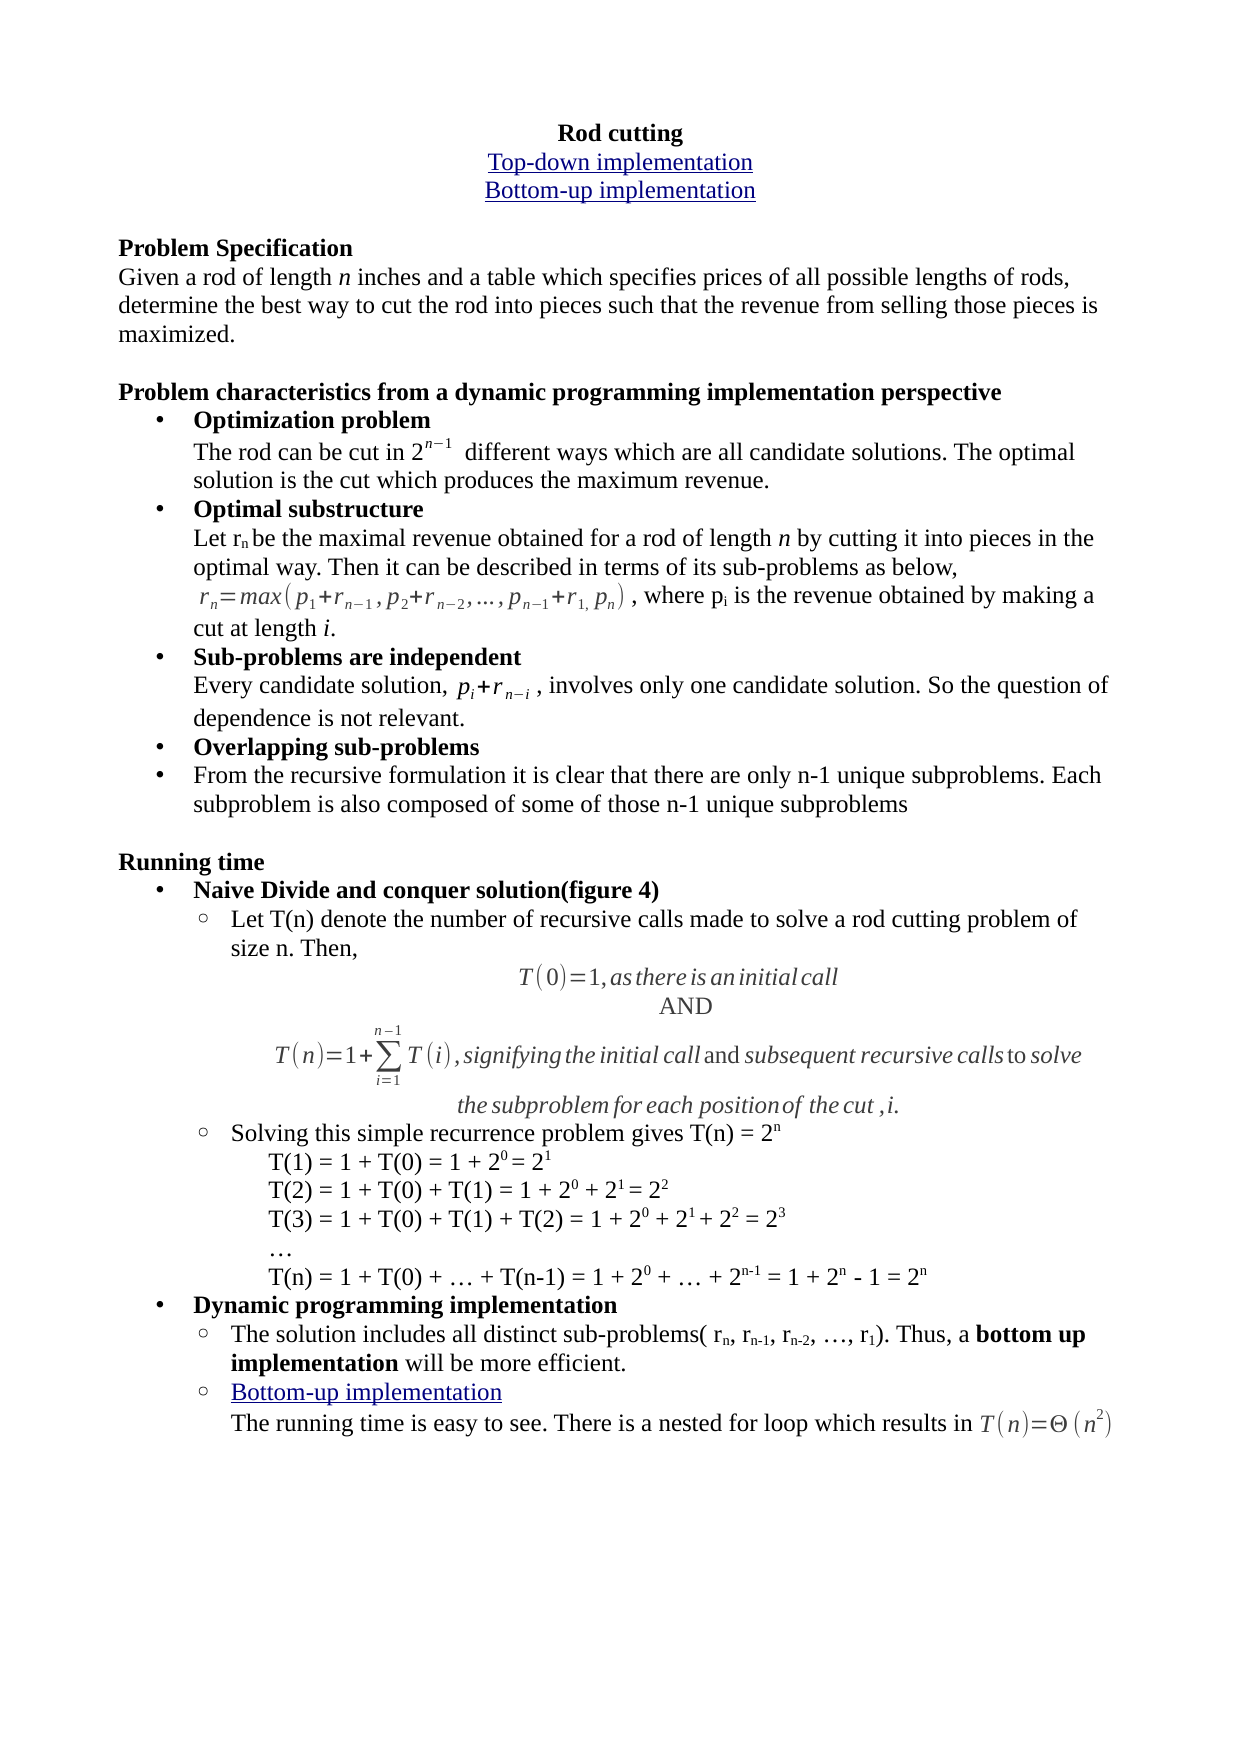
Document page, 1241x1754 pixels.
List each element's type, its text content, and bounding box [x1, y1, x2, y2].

list Bottom-up implementation [193, 1377, 1122, 1406]
list Optimal substructure [156, 494, 1122, 523]
list T(3) = 1 + T(0) + T(1) + T(2) = 1 + 20 + 21 + 22 = 23 [231, 1204, 1122, 1233]
list T(n) = 1 + T(0) + … + T(n-1) = 1 + 20 + … + 2n-1 = 1 + 2n - 1 = 2n [231, 1262, 1122, 1291]
list Let rn be the maximal revenue obtained for a rod of length n by cutting it into pieces in the optimal way. Then it can be described in terms of its sub-problems as below, , where pi is the revenue obtained by making a cut at length i. [156, 523, 1122, 642]
list The rod can be cut in different ways which are all candidate solutions. The optimal solution is the cut which produces the maximum revenue. [156, 434, 1122, 494]
list … [231, 1233, 1122, 1262]
list Dynamic programming implementation [156, 1291, 1122, 1319]
text Problem Specification [118, 233, 1122, 262]
text Given a rod of length n inches and a table which specifies prices of all possible lengths of rods, determine the best way to cut the rod into pieces such that the revenue from selling those pieces is maximized. [118, 262, 1122, 348]
list Let T(n) denote the number of recursive calls made to solve a rod cutting problem of size n. Then, [193, 904, 1122, 962]
list T(2) = 1 + T(0) + T(1) = 1 + 20 + 21 = 22 [231, 1176, 1122, 1204]
list Overlapping sub-problems [156, 732, 1122, 761]
list From the recursive formulation it is clear that there are only n-1 unique subproblems. Each subproblem is also composed of some of those n-1 unique subproblems [156, 761, 1122, 818]
text Top-down implementation [118, 147, 1122, 176]
text Running time [118, 847, 1122, 876]
list Optimization problem [156, 406, 1122, 434]
list Solving this simple recurrence problem gives T(n) = 2n [193, 1118, 1122, 1147]
list The solution includes all distinct sub-problems( rn, rn-1, rn-2, …, r1). Thus, a bottom up implementation will be more efficient. [193, 1319, 1122, 1377]
list Sub-problems are independent [156, 642, 1122, 671]
text Rod cutting [118, 118, 1122, 147]
list The running time is easy to see. There is a nested for loop which results in [193, 1406, 1122, 1439]
list Every candidate solution,, involves only one candidate solution. So the question of dependence is not relevant. [156, 671, 1122, 732]
text Problem characteristics from a dynamic programming implementation perspective [118, 377, 1122, 406]
text Bottom-up implementation [118, 176, 1122, 204]
list T(1) = 1 + T(0) = 1 + 20 = 21 [231, 1147, 1122, 1176]
list Naive Divide and conquer solution(figure 4) [156, 876, 1122, 904]
